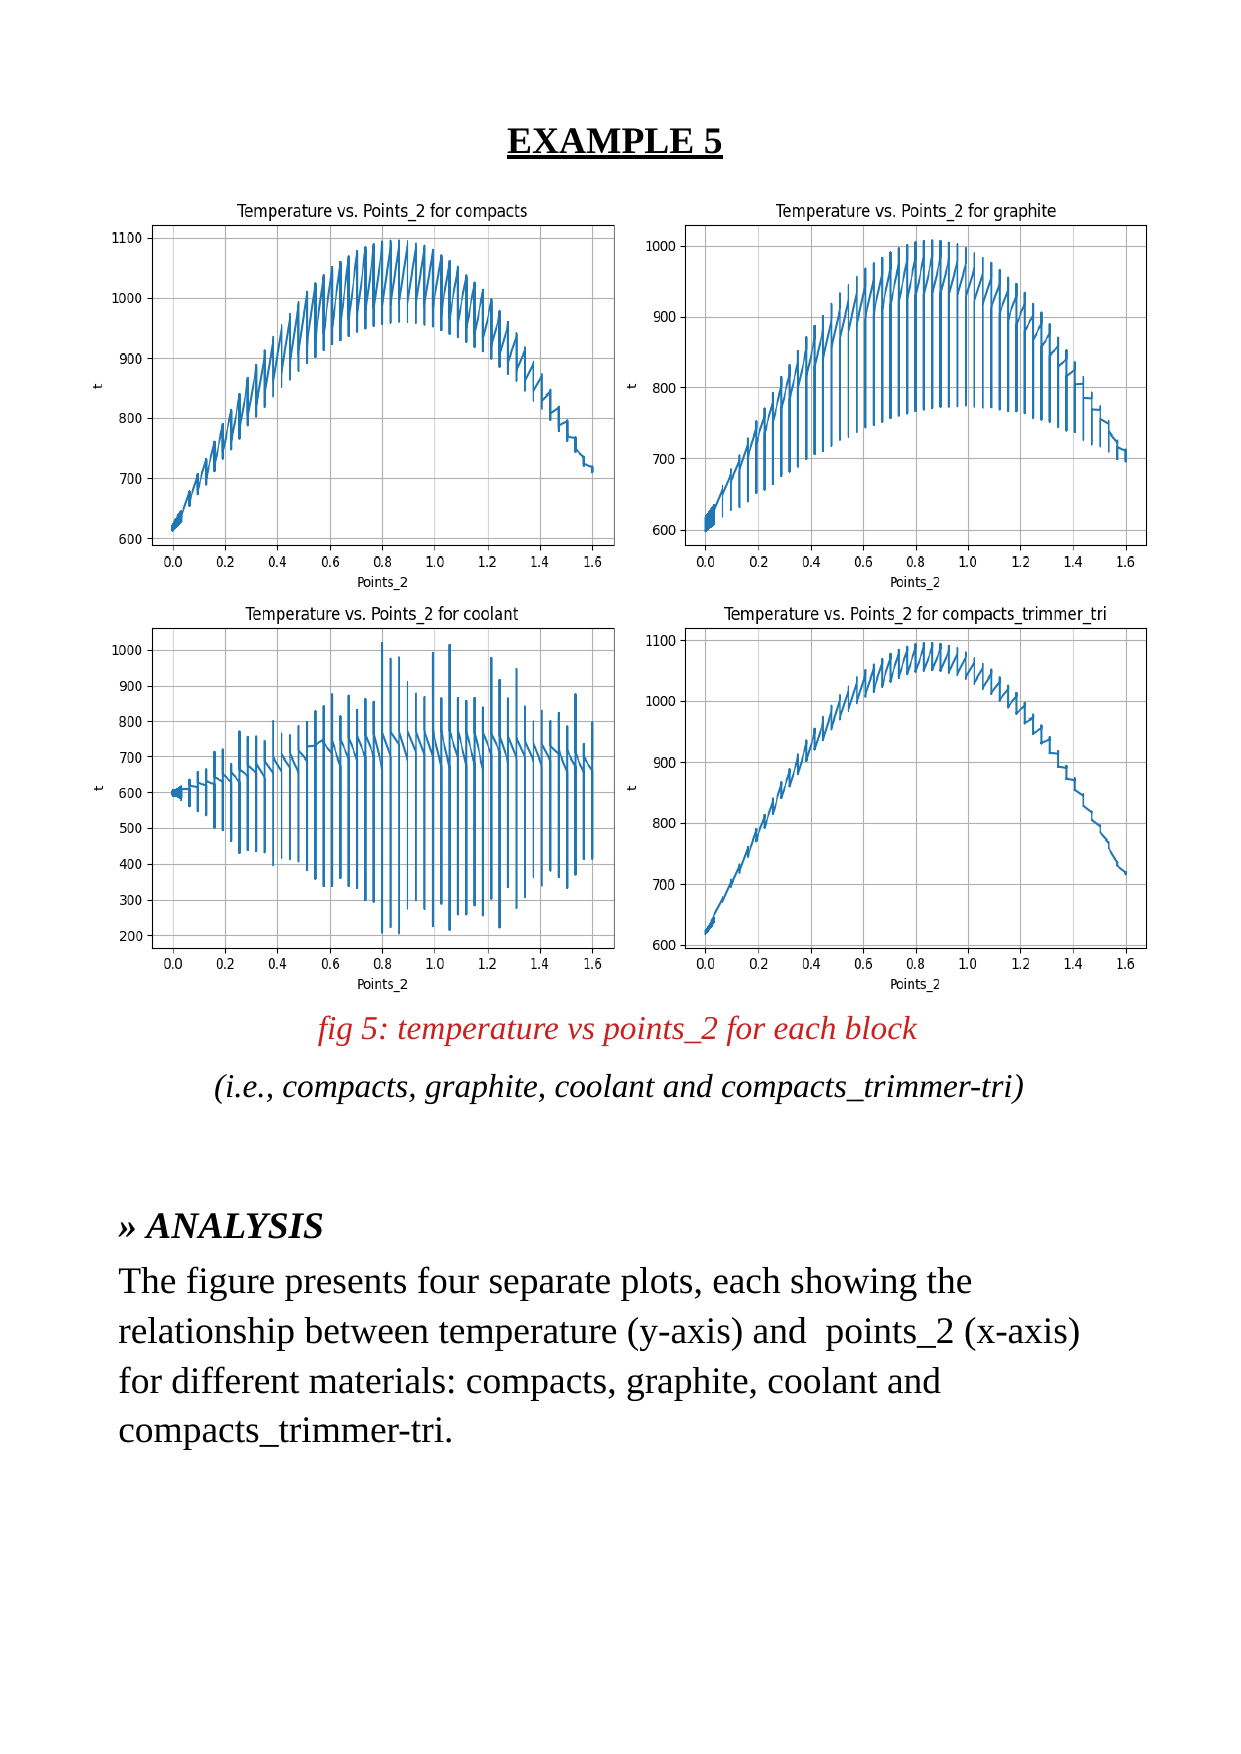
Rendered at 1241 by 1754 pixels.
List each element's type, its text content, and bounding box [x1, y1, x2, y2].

text fig 5: temperature vs points_2 for each block [118, 1003, 1123, 1046]
text EXAMPLE 5 [118, 118, 1111, 161]
text (i.e., compacts, graphite, coolant and compacts_trimmer-tri) [118, 1067, 1123, 1105]
text [118, 174, 1123, 193]
text » ANALYSIS [118, 1203, 1111, 1246]
picture [84, 193, 1154, 1003]
text The figure presents four separate plots, each showing the relationship between temperature (y-axis) and points_2 (x-axis) for different materials: compacts, graphite, coolant and compacts_trimmer-tri. [118, 1259, 1111, 1451]
